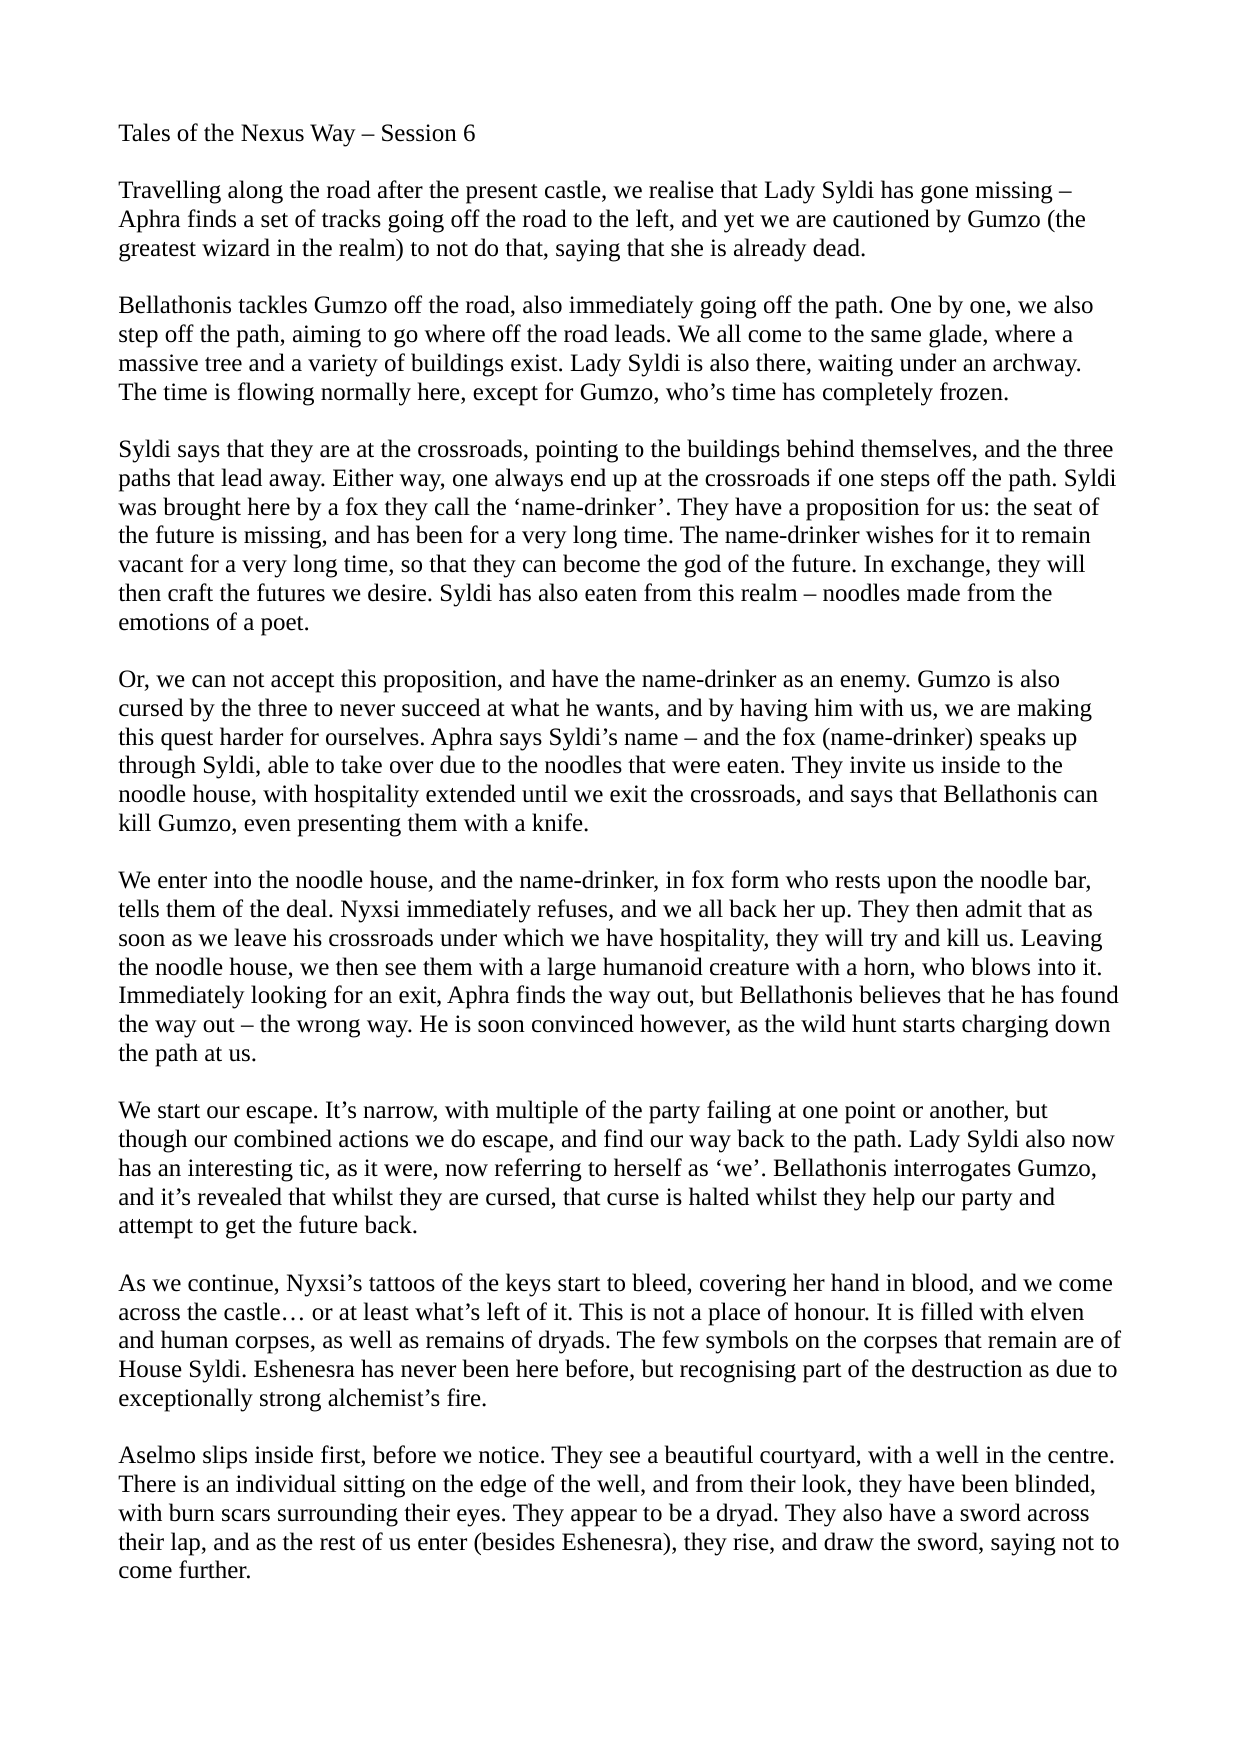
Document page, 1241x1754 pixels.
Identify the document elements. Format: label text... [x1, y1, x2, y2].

text Bellathonis tackles Gumzo off the road, also immediately going off the path. One by one, we also step off the path, aiming to go where off the road leads. We all come to the same glade, where a massive tree and a variety of buildings exist. Lady Syldi is also there, waiting under an archway. The time is flowing normally here, except for Gumzo, who’s time has completely frozen. [118, 291, 1122, 406]
text As we continue, Nyxsi’s tattoos of the keys start to bleed, covering her hand in blood, and we come across the castle… or at least what’s left of it. This is not a place of honour. It is filled with elven and human corpses, as well as remains of dryads. The few symbols on the corpses that remain are of House Syldi. Eshenesra has never been here before, but recognising part of the destruction as due to exceptionally strong alchemist’s fire. [118, 1268, 1122, 1412]
text Travelling along the road after the present castle, we realise that Lady Syldi has gone missing – Aphra finds a set of tracks going off the road to the left, and yet we are cautioned by Gumzo (the greatest wizard in the realm) to not do that, saying that she is already dead. [118, 176, 1122, 262]
text We start our escape. It’s narrow, with multiple of the party failing at one point or another, but though our combined actions we do escape, and find our way back to the path. Lady Syldi also now has an interesting tic, as it were, now referring to herself as ‘we’. Bellathonis interrogates Gumzo, and it’s revealed that whilst they are cursed, that curse is halted whilst they help our party and attempt to get the future back. [118, 1096, 1122, 1239]
text Tales of the Nexus Way – Session 6 [118, 118, 1122, 147]
text Aselmo slips inside first, before we notice. They see a beautiful courtyard, with a well in the centre. There is an individual sitting on the edge of the well, and from their look, they have been blinded, with burn scars surrounding their eyes. They appear to be a dryad. They also have a sword across their lap, and as the rest of us enter (besides Eshenesra), they rise, and draw the sword, saying not to come further. [118, 1441, 1122, 1584]
text Syldi says that they are at the crossroads, pointing to the buildings behind themselves, and the three paths that lead away. Either way, one always end up at the crossroads if one steps off the path. Syldi was brought here by a fox they call the ‘name-drinker’. They have a proposition for us: the seat of the future is missing, and has been for a very long time. The name-drinker wishes for it to remain vacant for a very long time, so that they can become the god of the future. In exchange, they will then craft the futures we desire. Syldi has also eaten from this realm – noodles made from the emotions of a poet. [118, 434, 1122, 636]
text We enter into the noodle house, and the name-drinker, in fox form who rests upon the noodle bar, tells them of the deal. Nyxsi immediately refuses, and we all back her up. They then admit that as soon as we leave his crossroads under which we have hospitality, they will try and kill us. Leaving the noodle house, we then see them with a large humanoid creature with a horn, who blows into it. Immediately looking for an exit, Aphra finds the way out, but Bellathonis believes that he has found the way out – the wrong way. He is soon convinced however, as the wild hunt starts charging down the path at us. [118, 866, 1122, 1067]
text Or, we can not accept this proposition, and have the name-drinker as an enemy. Gumzo is also cursed by the three to never succeed at what he wants, and by having him with us, we are making this quest harder for ourselves. Aphra says Syldi’s name – and the fox (name-drinker) speaks up through Syldi, able to take over due to the noodles that were eaten. They invite us inside to the noodle house, with hospitality extended until we exit the crossroads, and says that Bellathonis can kill Gumzo, even presenting them with a knife. [118, 664, 1122, 837]
